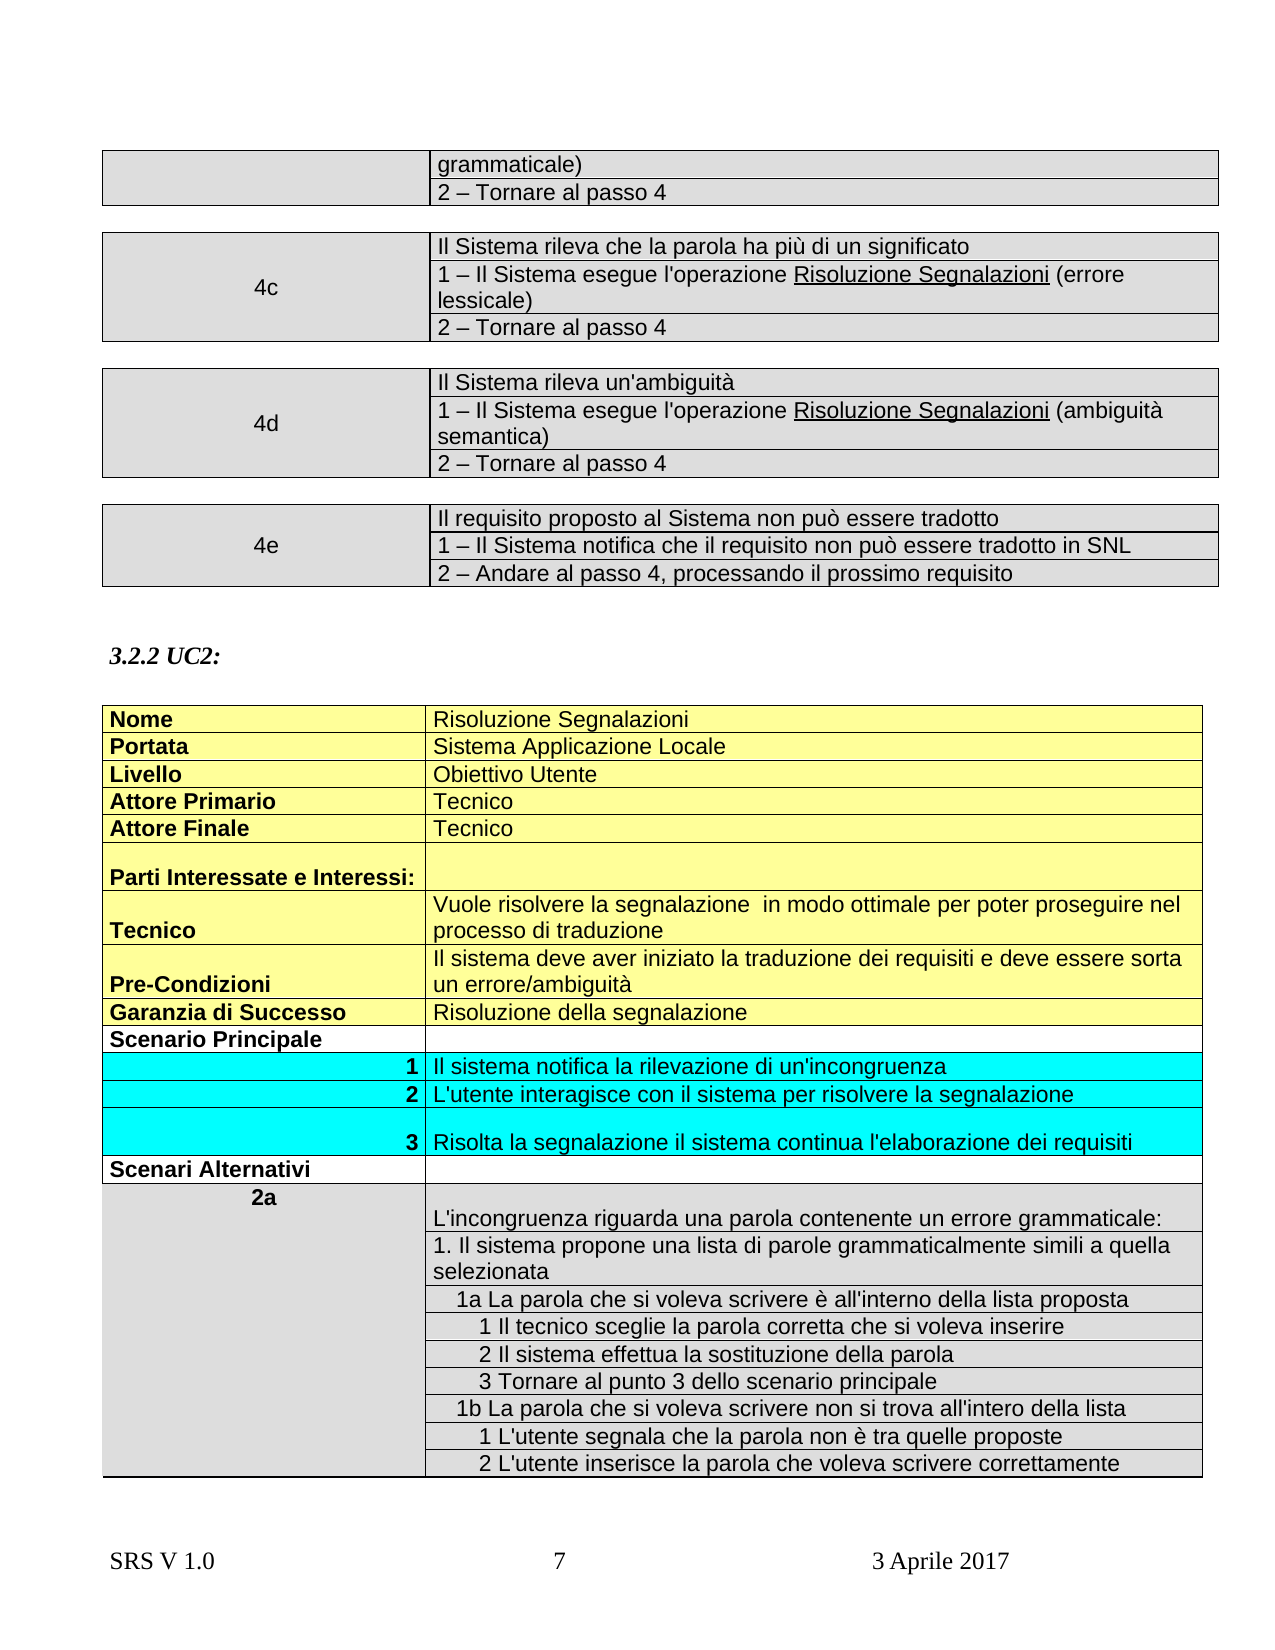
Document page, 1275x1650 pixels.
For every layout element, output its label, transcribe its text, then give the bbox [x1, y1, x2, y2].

table_cell 4c [103, 233, 429, 341]
table_cell Livello [103, 761, 425, 787]
table_cell 3 Tornare al punto 3 dello scenario principale [426, 1368, 1202, 1394]
table_cell grammaticale) [431, 151, 1218, 177]
table_cell Tecnico [103, 891, 425, 944]
subtitle 3.2.2 UC2: [109, 641, 1162, 670]
table_cell 1 Il tecnico sceglie la parola corretta che si voleva inserire [426, 1313, 1202, 1339]
table_cell 2 – Tornare al passo 4 [431, 179, 1218, 205]
table_cell [430, 478, 1218, 504]
table_cell 4d [103, 369, 429, 477]
table_cell [102, 206, 430, 232]
table_cell 3 [103, 1108, 425, 1155]
table_cell Risoluzione della segnalazione [426, 999, 1202, 1025]
table_cell 2a [102, 1184, 425, 1476]
table_cell Pre-Condizioni [103, 945, 425, 997]
table_cell L'utente interagisce con il sistema per risolvere la segnalazione [426, 1081, 1202, 1107]
table_cell L'incongruenza riguarda una parola contenente un errore grammaticale: [426, 1184, 1202, 1231]
table_cell Tecnico [426, 815, 1202, 842]
table_header Nome [103, 706, 425, 732]
table_cell Sistema Applicazione Locale [426, 733, 1202, 759]
table_cell Attore Finale [103, 815, 425, 842]
table_cell Il requisito proposto al Sistema non può essere tradotto [431, 505, 1218, 531]
table_cell 1 – Il Sistema esegue l'operazione Risoluzione Segnalazioni (ambiguità semantica) [431, 397, 1218, 449]
table_cell Attore Primario [103, 788, 425, 814]
table_cell Il Sistema rileva un'ambiguità [431, 369, 1218, 396]
table_cell 2 L'utente inserisce la parola che voleva scrivere correttamente [426, 1450, 1202, 1476]
table_cell [426, 843, 1202, 890]
table_cell 1 – Il Sistema notifica che il requisito non può essere tradotto in SNL [431, 533, 1218, 559]
table_cell Il Sistema rileva che la parola ha più di un significato [431, 233, 1218, 259]
table_cell [102, 342, 430, 368]
table_cell Tecnico [426, 788, 1202, 814]
table_cell 1 [103, 1053, 425, 1080]
table_cell 2 – Tornare al passo 4 [431, 314, 1218, 341]
table_cell Garanzia di Successo [103, 999, 425, 1025]
table_cell [426, 1156, 1202, 1183]
table_cell Obiettivo Utente [426, 761, 1202, 787]
table_cell 2 – Andare al passo 4, processando il prossimo requisito [431, 560, 1218, 586]
table_cell Vuole risolvere la segnalazione in modo ottimale per poter proseguire nel processo di traduzione [426, 891, 1202, 944]
table_cell Il sistema deve aver iniziato la traduzione dei requisiti e deve essere sorta un errore/ambiguità [426, 945, 1202, 997]
table_cell Il sistema notifica la rilevazione di un'incongruenza [426, 1053, 1202, 1080]
table_cell 2 Il sistema effettua la sostituzione della parola [426, 1341, 1202, 1367]
table_header Risoluzione Segnalazioni [426, 706, 1202, 732]
table_cell 2 – Tornare al passo 4 [431, 450, 1218, 477]
table_cell Risolta la segnalazione il sistema continua l'elaborazione dei requisiti [426, 1108, 1202, 1155]
table_cell [426, 1026, 1202, 1052]
table_cell 1 L'utente segnala che la parola non è tra quelle proposte [426, 1423, 1202, 1449]
table_cell 1a La parola che si voleva scrivere è all'interno della lista proposta [426, 1286, 1202, 1312]
table_cell 1 – Il Sistema esegue l'operazione Risoluzione Segnalazioni (errore lessicale) [431, 261, 1218, 313]
table_cell 2 [103, 1081, 425, 1107]
table_cell Scenari Alternativi [103, 1156, 425, 1183]
table_cell Portata [103, 733, 425, 759]
table_cell [430, 342, 1218, 368]
table_cell 1. Il sistema propone una lista di parole grammaticalmente simili a quella selezionata [426, 1232, 1202, 1285]
table_cell [103, 151, 429, 205]
table_cell [430, 206, 1218, 232]
table_cell [102, 478, 430, 504]
table_cell Parti Interessate e Interessi: [103, 843, 425, 890]
table_cell Scenario Principale [103, 1026, 425, 1052]
table_cell 4e [103, 505, 429, 586]
table_cell 1b La parola che si voleva scrivere non si trova all'intero della lista [426, 1395, 1202, 1422]
